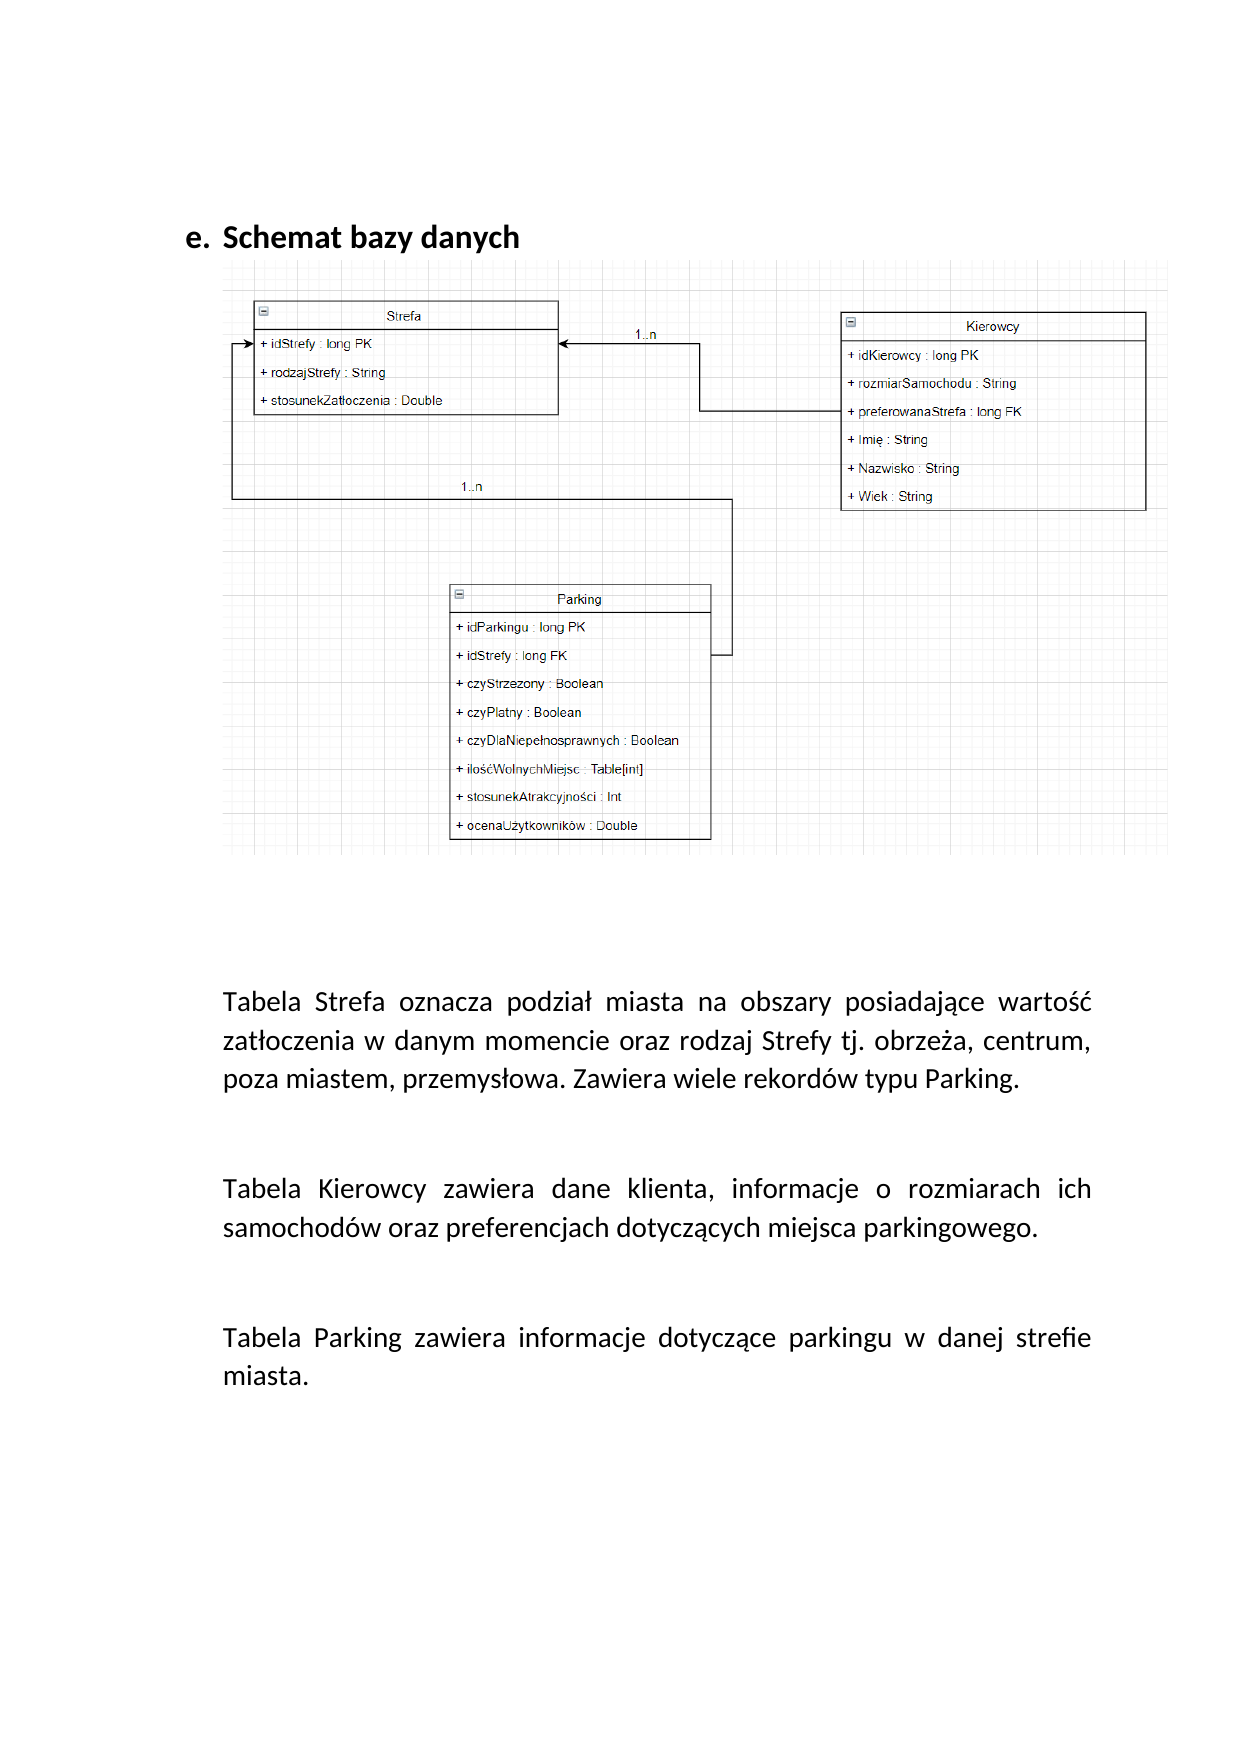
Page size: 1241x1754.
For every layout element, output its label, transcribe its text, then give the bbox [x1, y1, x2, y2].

list Tabela Kierowcy zawiera dane klienta, informacje o rozmiarach ich samochodów oraz preferencjach dotyczących miejsca parkingowego. [223, 1170, 1093, 1244]
picture [222, 260, 1168, 855]
subtitle Schemat bazy danych [185, 217, 1093, 257]
list Tabela Strefa oznacza podział miasta na obszary posiadające wartość zatłoczenia w danym momencie oraz rodzaj Strefy tj. obrzeża, centrum, poza miastem, przemysłowa. Zawiera wiele rekordów typu Parking. [223, 983, 1093, 1096]
list Tabela Parking zawiera informacje dotyczące parkingu w danej strefie miasta. [223, 1319, 1093, 1393]
